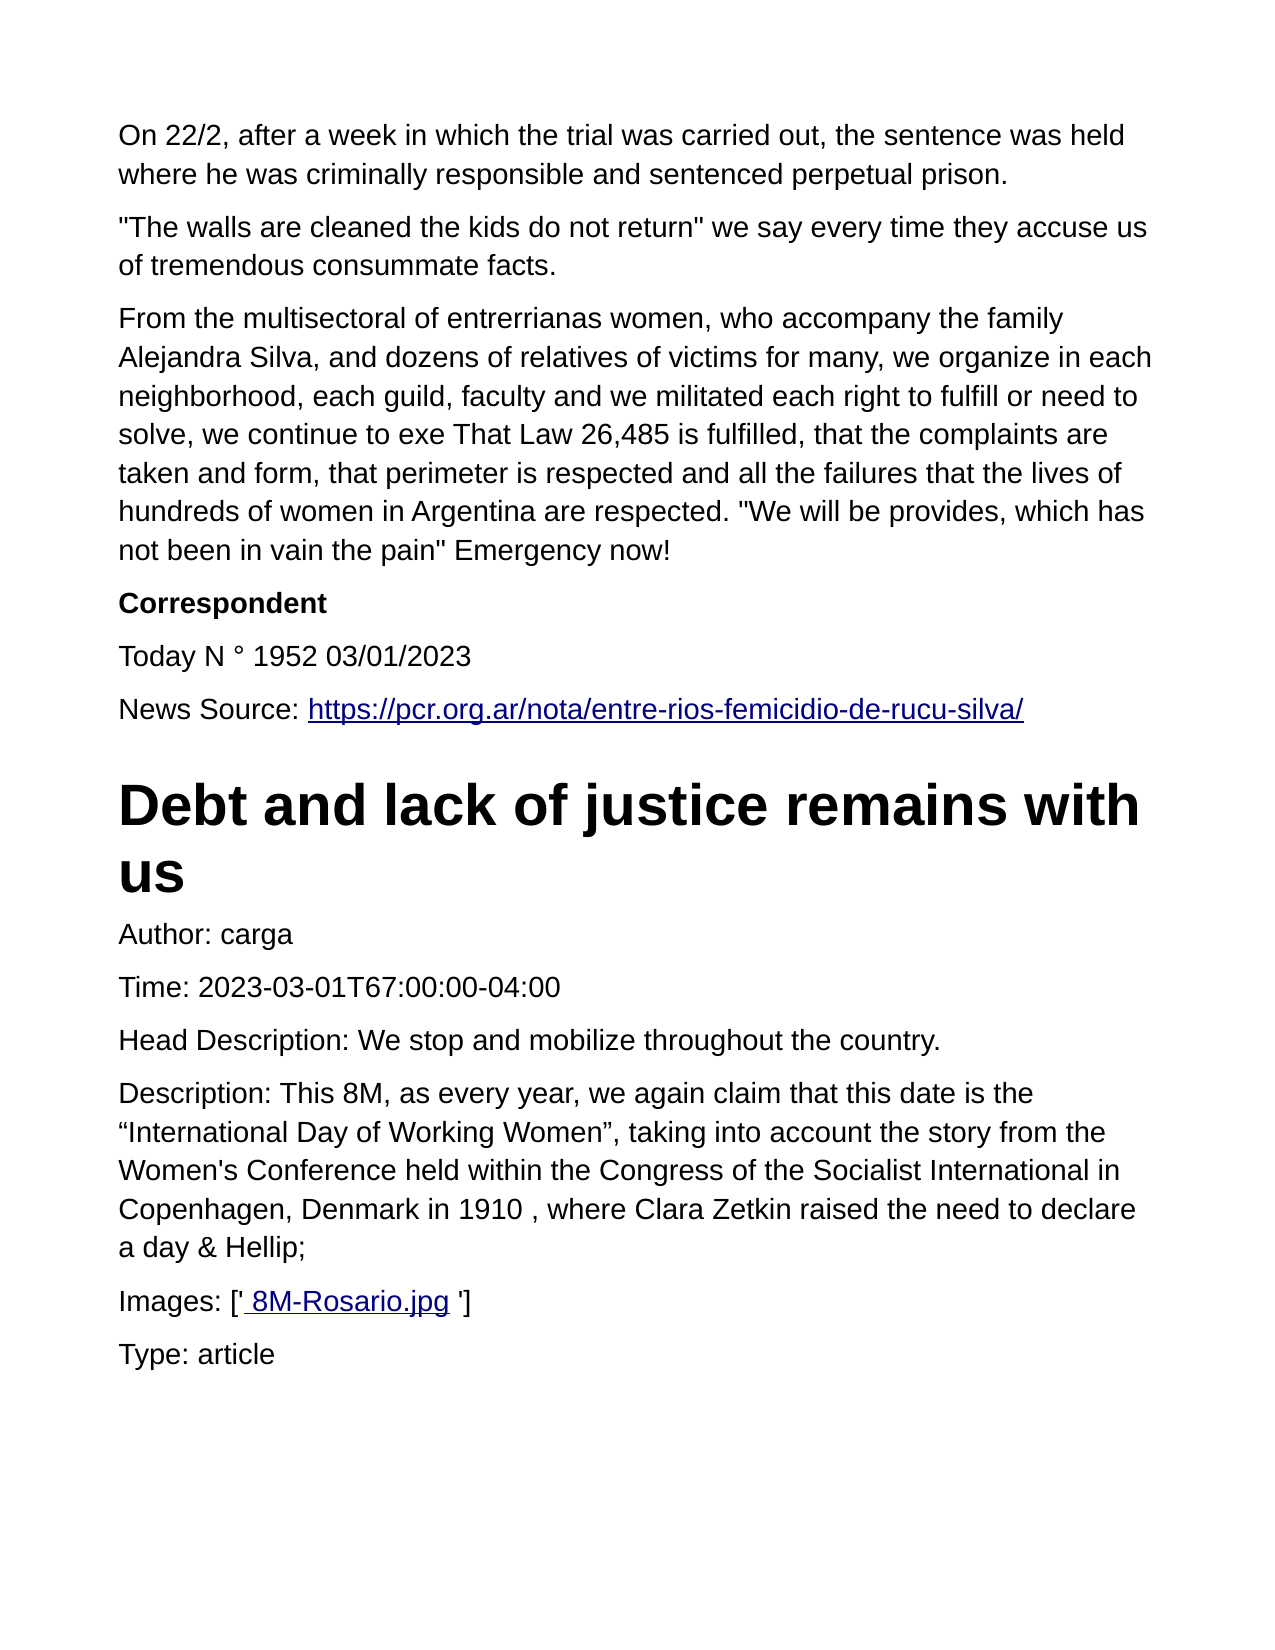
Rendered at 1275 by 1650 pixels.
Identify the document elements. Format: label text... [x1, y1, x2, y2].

text From the multisectoral of entrerrianas women, who accompany the family Alejandra Silva, and dozens of relatives of victims for many, we organize in each neighborhood, each guild, faculty and we militated each right to fulfill or need to solve, we continue to exe That Law 26,485 is fulfilled, that the complaints are taken and form, that perimeter is respected and all the failures that the lives of hundreds of women in Argentina are respected. "We will be provides, which has not been in vain the pain" Emergency now! [118, 301, 1157, 566]
text Type: article [118, 1337, 1157, 1370]
text News Source: https://pcr.org.ar/nota/entre-rios-femicidio-de-rucu-silva/ [118, 692, 1157, 726]
text Today N ° 1952 03/01/2023 [118, 639, 1157, 672]
text Images: [' 8M-Rosario.jpg '] [118, 1283, 1157, 1317]
text Head Description: We stop and mobilize throughout the country. [118, 1023, 1157, 1057]
text Correspondent [118, 586, 1157, 619]
text Time: 2023-03-01T67:00:00-04:00 [118, 970, 1157, 1003]
text Description: This 8M, as every year, we again claim that this date is the “International Day of Working Women”, taking into account the story from the Women's Conference held within the Congress of the Socialist International in Copenhagen, Denmark in 1910 , where Clara Zetkin raised the need to declare a day & Hellip; [118, 1076, 1157, 1264]
text On 22/2, after a week in which the trial was carried out, the sentence was held where he was criminally responsible and sentenced perpetual prison. [118, 118, 1157, 190]
subtitle Debt and lack of justice remains with us [118, 770, 1157, 904]
text Author: carga [118, 917, 1157, 950]
text "The walls are cleaned the kids do not return" we say every time they accuse us of tremendous consummate facts. [118, 210, 1157, 282]
